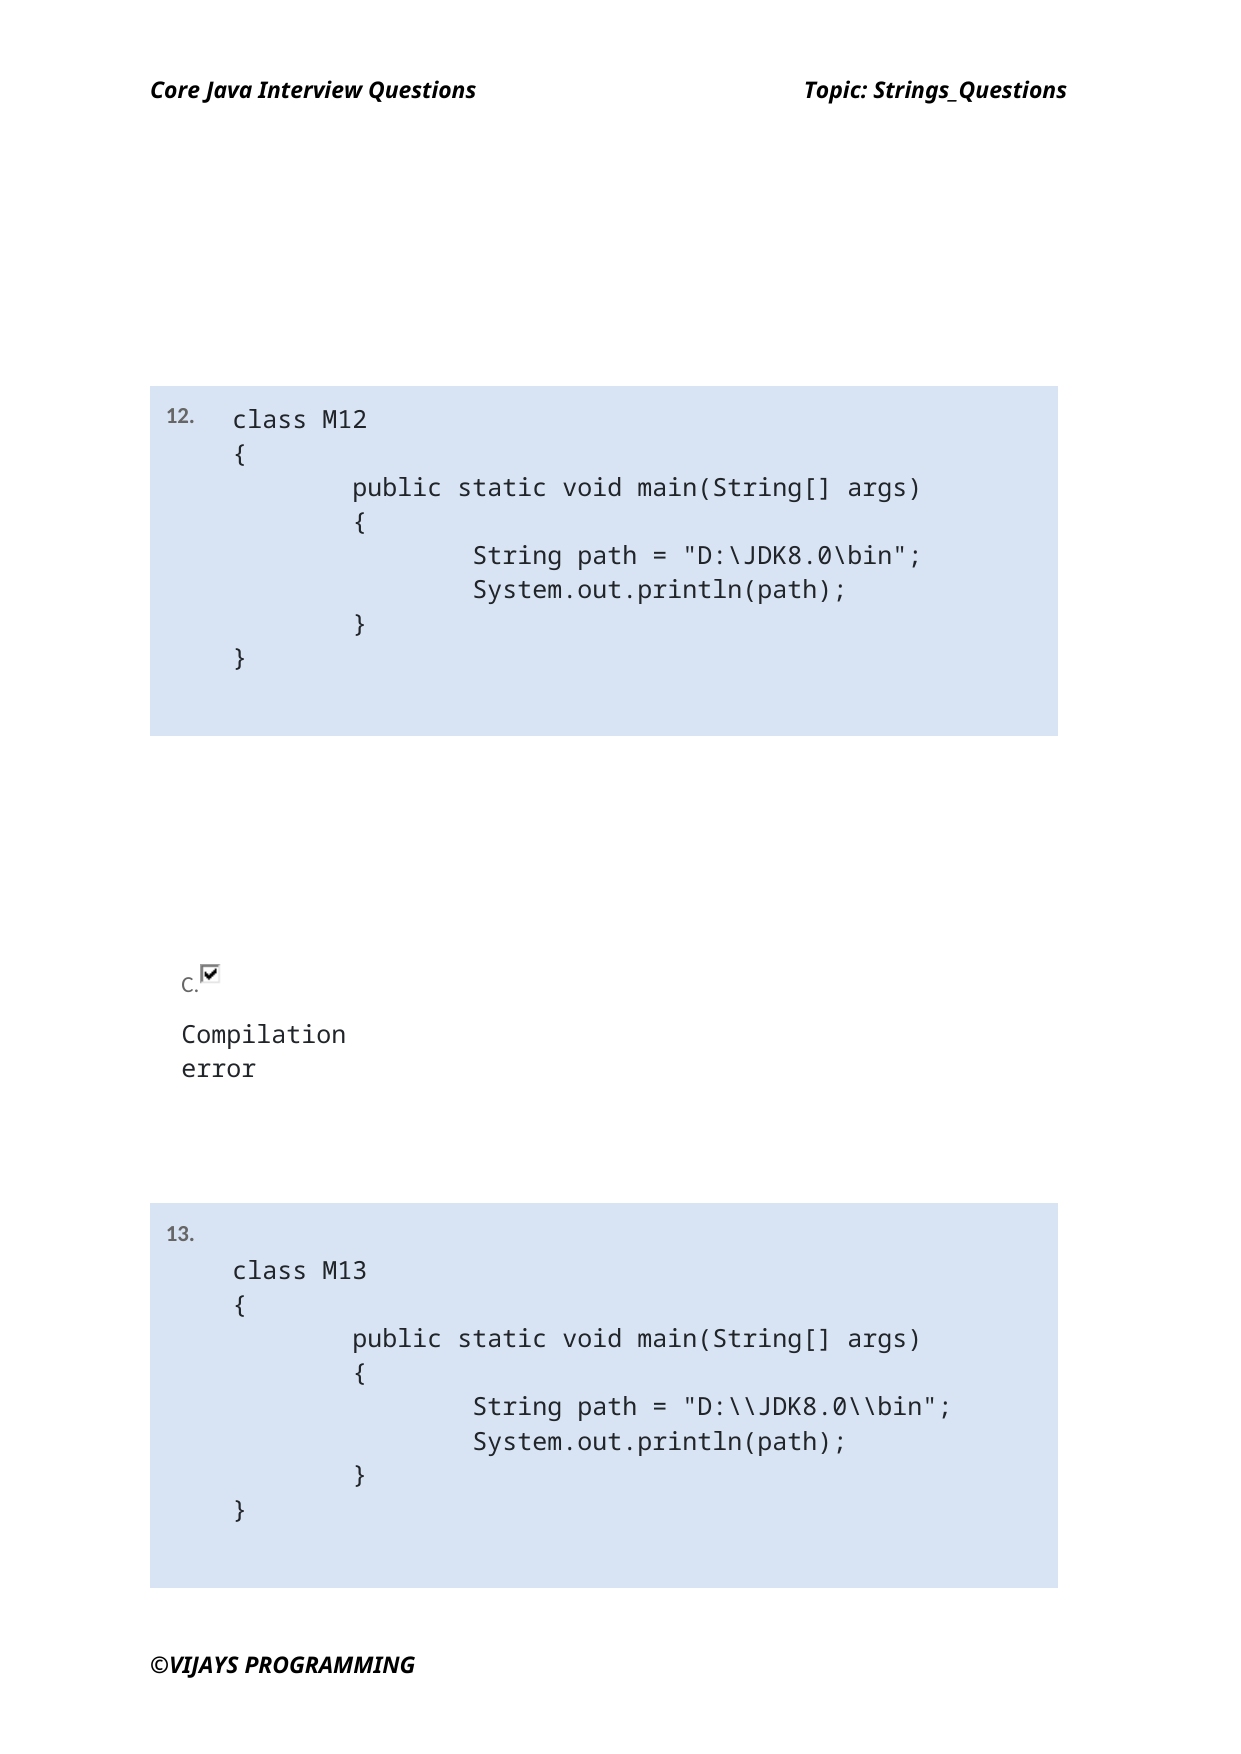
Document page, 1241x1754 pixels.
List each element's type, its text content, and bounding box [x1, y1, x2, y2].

table_header [181, 752, 374, 854]
table_cell class M12 { public static void main(String[] args) { String path = "D:\JDK8.0\bin"; System.out.println(path); } } [216, 386, 1058, 736]
table_header [181, 268, 242, 370]
table_header [1058, 1203, 1090, 1588]
table_header [181, 166, 242, 268]
table_cell [150, 736, 1090, 1203]
table_header C. Compilation error [181, 956, 429, 1187]
table_cell [1058, 386, 1090, 736]
table_header 13. [150, 1203, 216, 1588]
table_header class M13 { public static void main(String[] args) { String path = "D:\\JDK8.0\\bin"; System.out.println(path); } } [216, 1203, 1058, 1588]
table_cell 12. [150, 386, 216, 736]
table_cell [150, 150, 1090, 386]
table_header [181, 854, 374, 956]
